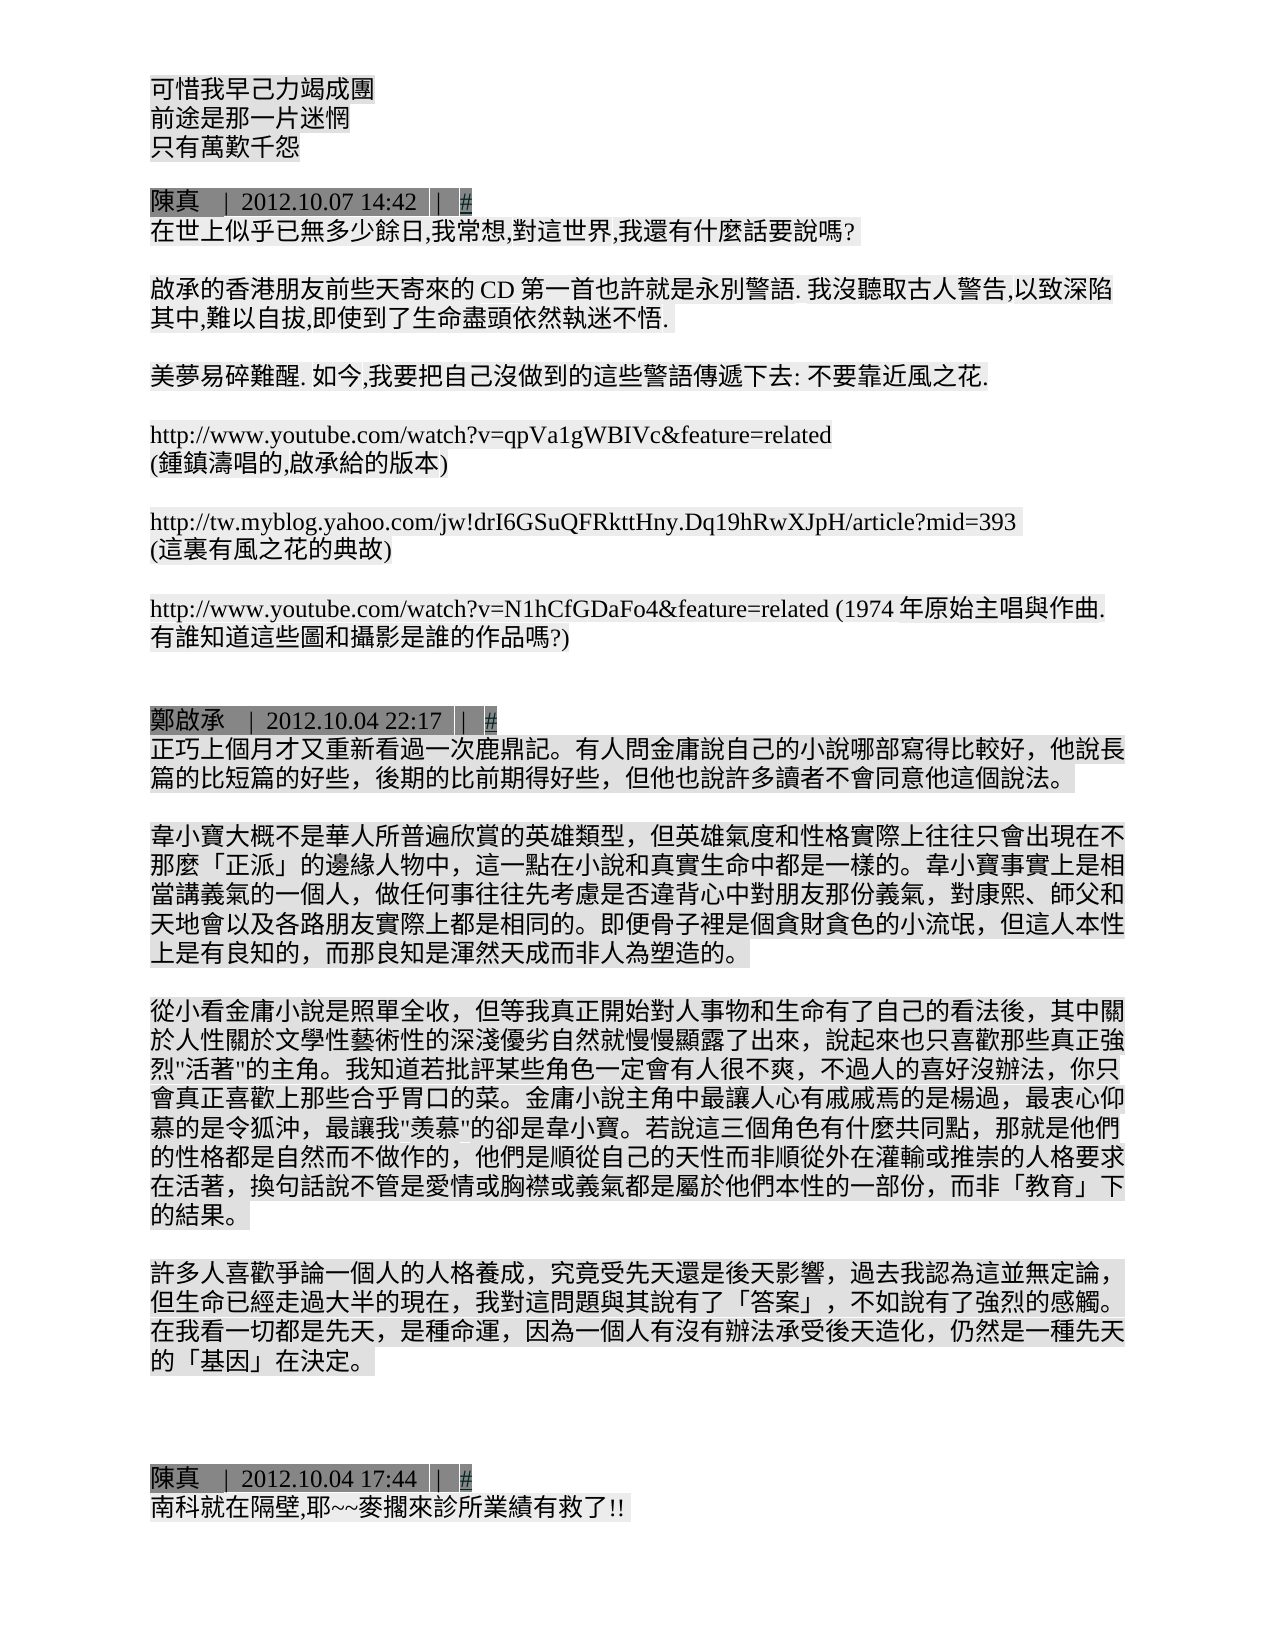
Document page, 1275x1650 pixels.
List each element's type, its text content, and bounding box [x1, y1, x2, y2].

text 陳真 | 2012.10.04 17:44 | # [150, 1464, 1125, 1493]
text 正巧上個月才又重新看過一次鹿鼎記。有人問金庸說自己的小說哪部寫得比較好，他說長篇的比短篇的好些，後期的比前期得好些，但他也說許多讀者不會同意他這個說法。 韋小寶大概不是華人所普遍欣賞的英雄類型，但英雄氣度和性格實際上往往只會出現在不那麼「正派」的邊緣人物中，這一點在小說和真實生命中都是一樣的。韋小寶事實上是相當講義氣的一個人，做任何事往往先考慮是否違背心中對朋友那份義氣，對康熙、師父和天地會以及各路朋友實際上都是相同的。即便骨子裡是個貪財貪色的小流氓，但這人本性上是有良知的，而那良知是渾然天成而非人為塑造的。 從小看金庸小說是照單全收，但等我真正開始對人事物和生命有了自己的看法後，其中關於人性關於文學性藝術性的深淺優劣自然就慢慢顯露了出來，說起來也只喜歡那些真正強烈"活著"的主角。我知道若批評某些角色一定會有人很不爽，不過人的喜好沒辦法，你只會真正喜歡上那些合乎胃口的菜。金庸小說主角中最讓人心有戚戚焉的是楊過，最衷心仰慕的是令狐沖，最讓我"羡慕"的卻是韋小寶。若說這三個角色有什麼共同點，那就是他們的性格都是自然而不做作的，他們是順從自己的天性而非順從外在灌輸或推崇的人格要求在活著，換句話說不管是愛情或胸襟或義氣都是屬於他們本性的一部份，而非「教育」下的結果。 許多人喜歡爭論一個人的人格養成，究竟受先天還是後天影響，過去我認為這並無定論，但生命已經走過大半的現在，我對這問題與其說有了「答案」，不如說有了強烈的感觸。在我看一切都是先天，是種命運，因為一個人有沒有辦法承受後天造化，仍然是一種先天的「基因」在決定。 [150, 735, 1125, 1439]
text 在世上似乎已無多少餘日,我常想,對這世界,我還有什麼話要說嗎? 啟承的香港朋友前些天寄來的CD第一首也許就是永別警語. 我沒聽取古人警告,以致深陷其中,難以自拔,即使到了生命盡頭依然執迷不悟. 美夢易碎難醒. 如今,我要把自己沒做到的這些警語傳遞下去: 不要靠近風之花. http://www.youtube.com/watch?v=qpVa1gWBIVc&feature=related (鍾鎮濤唱的,啟承給的版本) http://tw.myblog.yahoo.com/jw!drI6GSuQFRkttHny.Dq19hRwXJpH/article?mid=393 (這裏有風之花的典故) http://www.youtube.com/watch?v=N1hCfGDaFo4&feature=related (1974年原始主唱與作曲.有誰知道這些圖和攝影是誰的作品嗎?) [150, 217, 1125, 681]
text 陳真 | 2012.10.07 14:42 | # [150, 187, 1125, 217]
text 南科就在隔壁,耶~~麥擱來診所業績有救了!! [150, 1493, 1125, 1551]
text 可惜我早己力竭成團 前途是那一片迷惘 只有萬歎千怨 [150, 75, 1125, 162]
text 鄭啟承 | 2012.10.04 22:17 | # [150, 706, 1125, 735]
